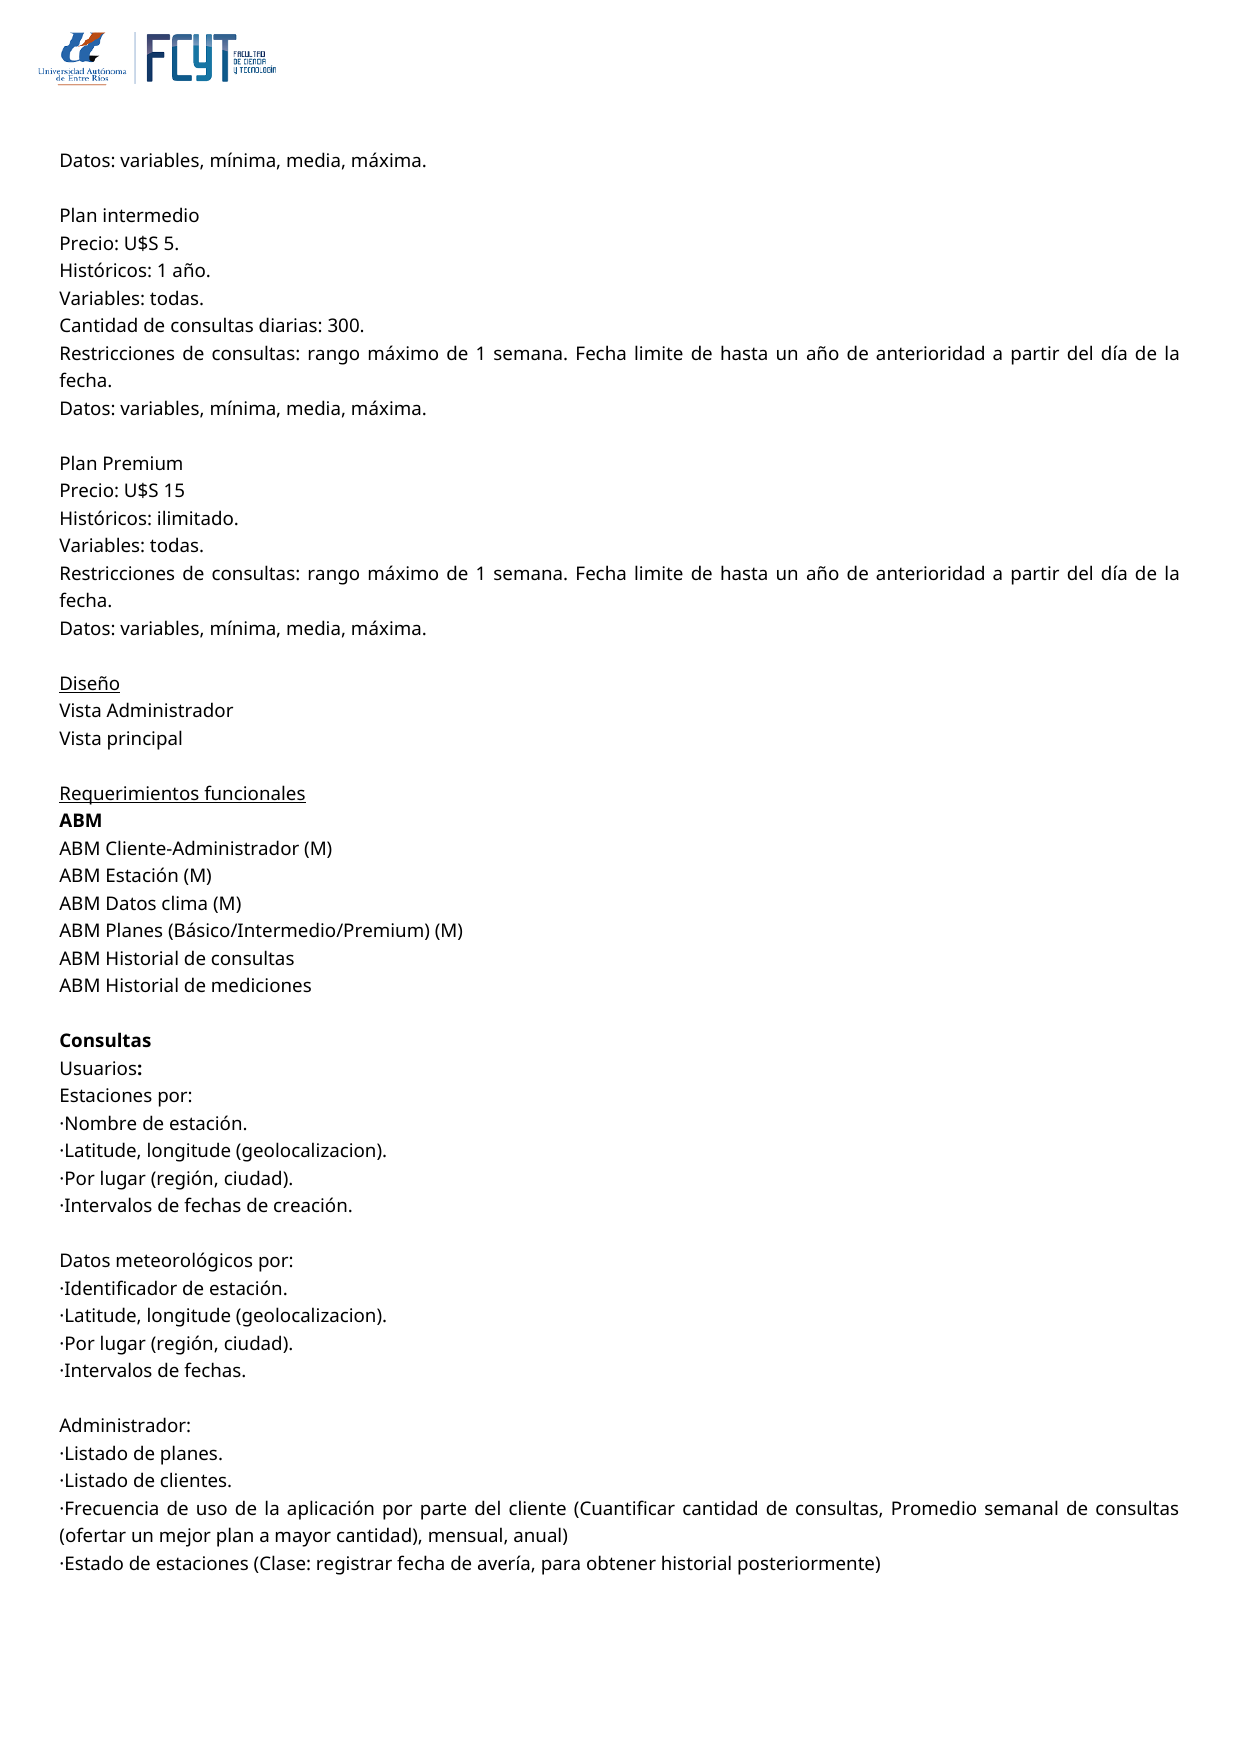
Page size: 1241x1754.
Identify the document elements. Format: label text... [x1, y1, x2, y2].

list ·Intervalos de fechas. [59, 1358, 1181, 1383]
list ABM Datos clima (M) [59, 890, 1181, 916]
list Consultas [59, 1028, 1181, 1053]
list ABM Historial de mediciones [59, 973, 1181, 998]
list ·Frecuencia de uso de la aplicación por parte del cliente (Cuantificar cantidad de consultas, Promedio semanal de consultas (ofertar un mejor plan a mayor cantidad), mensual, anual) [59, 1495, 1181, 1548]
list ·Estado de estaciones (Clase: registrar fecha de avería, para obtener historial posteriormente) [59, 1550, 1181, 1576]
list Usuarios: [59, 1055, 1181, 1081]
list Vista principal [59, 725, 1181, 751]
list ·Intervalos de fechas de creación. [59, 1193, 1181, 1218]
list Restricciones de consultas: rango máximo de 1 semana. Fecha limite de hasta un año de anterioridad a partir del día de la fecha. [59, 340, 1181, 393]
list ·Latitude, longitude (geolocalizacion). [59, 1138, 1181, 1163]
list Cantidad de consultas diarias: 300. [59, 313, 1181, 338]
list Variables: todas. [59, 285, 1181, 311]
list Plan Premium [59, 450, 1181, 476]
list ABM Cliente-Administrador (M) [59, 835, 1181, 861]
list ·Listado de clientes. [59, 1468, 1181, 1493]
list Administrador: [59, 1413, 1181, 1438]
list ABM Estación (M) [59, 863, 1181, 888]
list ·Latitude, longitude (geolocalizacion). [59, 1303, 1181, 1328]
list Precio: U$S 5. [59, 230, 1181, 256]
list Requerimientos funcionales [59, 780, 1181, 806]
list Datos: variables, mínima, media, máxima. [59, 148, 1181, 173]
list Diseño [59, 670, 1181, 696]
picture [33, 28, 281, 92]
list ·Nombre de estación. [59, 1110, 1181, 1136]
list Históricos: 1 año. [59, 258, 1181, 283]
list Datos: variables, mínima, media, máxima. [59, 615, 1181, 641]
list ·Listado de planes. [59, 1440, 1181, 1466]
list ABM Historial de consultas [59, 945, 1181, 971]
list Precio: U$S 15 [59, 478, 1181, 503]
list ·Por lugar (región, ciudad). [59, 1330, 1181, 1356]
list ABM Planes (Básico/Intermedio/Premium) (M) [59, 918, 1181, 943]
list Restricciones de consultas: rango máximo de 1 semana. Fecha limite de hasta un año de anterioridad a partir del día de la fecha. [59, 560, 1181, 613]
list ABM [59, 808, 1181, 833]
list Vista Administrador [59, 698, 1181, 723]
list Estaciones por: [59, 1083, 1181, 1108]
list Datos: variables, mínima, media, máxima. [59, 395, 1181, 421]
list Plan intermedio [59, 203, 1181, 228]
list Históricos: ilimitado. [59, 505, 1181, 531]
list ·Por lugar (región, ciudad). [59, 1165, 1181, 1191]
list Datos meteorológicos por: [59, 1248, 1181, 1273]
list Variables: todas. [59, 533, 1181, 558]
list ·Identificador de estación. [59, 1275, 1181, 1301]
